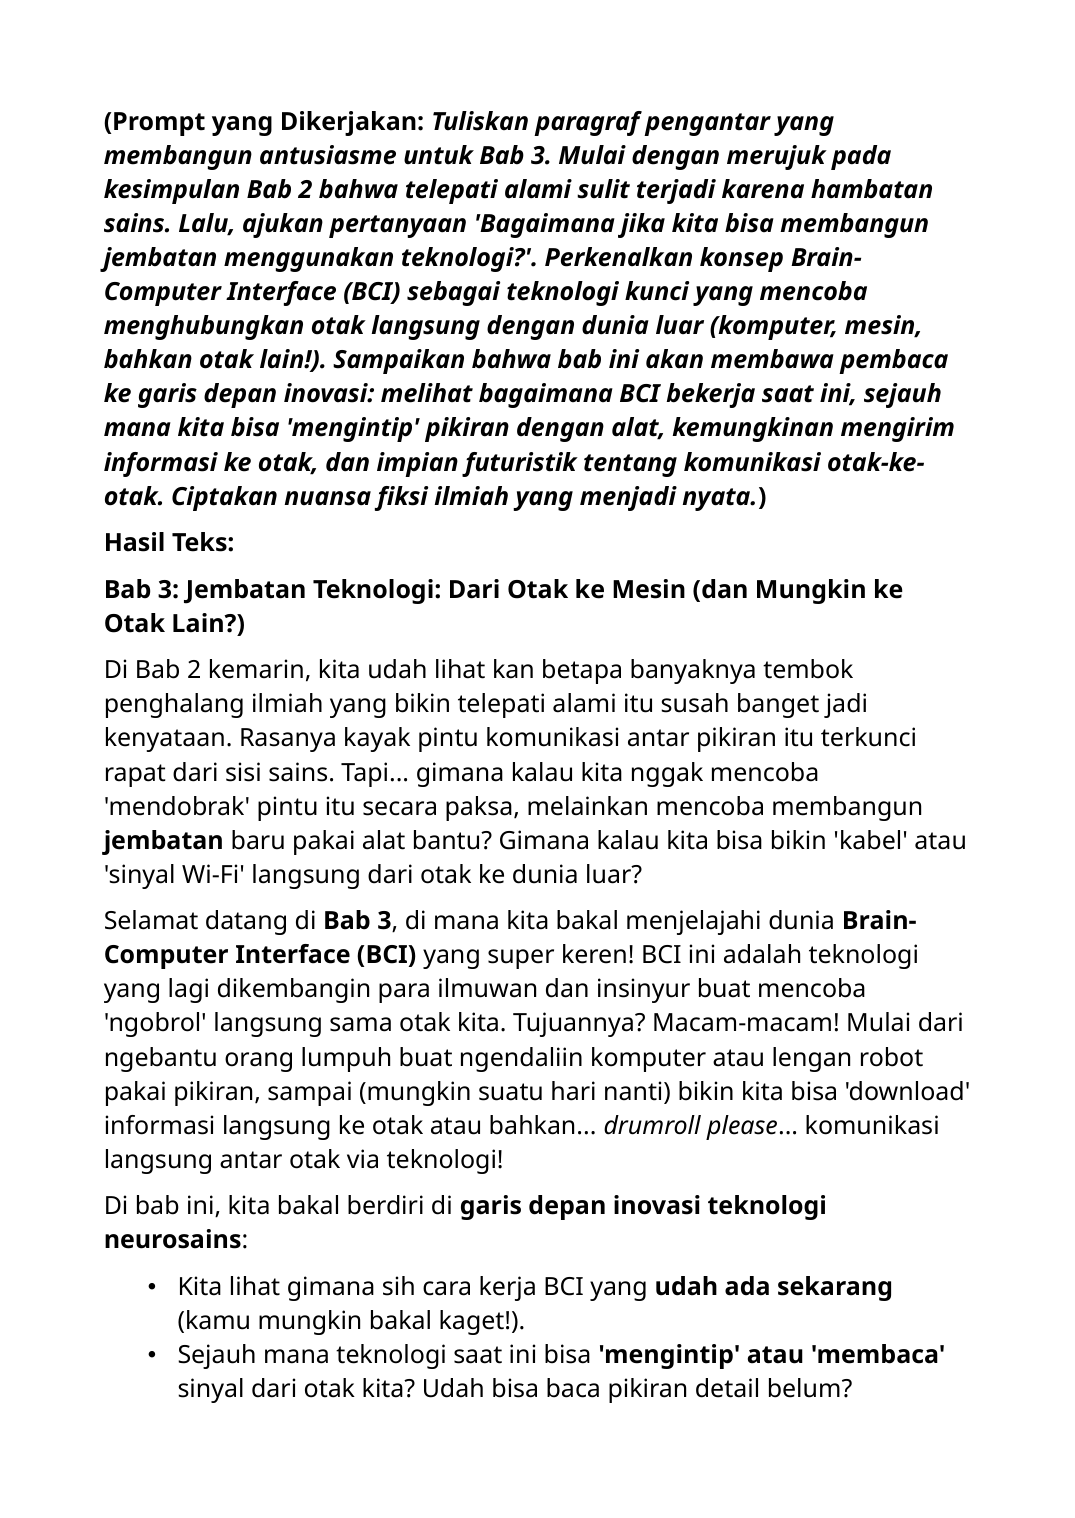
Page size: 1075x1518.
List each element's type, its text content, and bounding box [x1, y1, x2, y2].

list Kita lihat gimana sih cara kerja BCI yang udah ada sekarang (kamu mungkin bakal kaget!). [148, 1268, 971, 1337]
text Di Bab 2 kemarin, kita udah lihat kan betapa banyaknya tembok penghalang ilmiah yang bikin telepati alami itu susah banget jadi kenyataan. Rasanya kayak pintu komunikasi antar pikiran itu terkunci rapat dari sisi sains. Tapi... gimana kalau kita nggak mencoba 'mendobrak' pintu itu secara paksa, melainkan mencoba membangun jembatan baru pakai alat bantu? Gimana kalau kita bisa bikin 'kabel' atau 'sinyal Wi-Fi' langsung dari otak ke dunia luar? [103, 652, 971, 890]
text Di bab ini, kita bakal berdiri di garis depan inovasi teknologi neurosains: [103, 1188, 971, 1256]
list Sejauh mana teknologi saat ini bisa 'mengintip' atau 'membaca' sinyal dari otak kita? Udah bisa baca pikiran detail belum? [148, 1337, 971, 1405]
text (Prompt yang Dikerjakan: Tuliskan paragraf pengantar yang membangun antusiasme untuk Bab 3. Mulai dengan merujuk pada kesimpulan Bab 2 bahwa telepati alami sulit terjadi karena hambatan sains. Lalu, ajukan pertanyaan 'Bagaimana jika kita bisa membangun jembatan menggunakan teknologi?'. Perkenalkan konsep Brain-Computer Interface (BCI) sebagai teknologi kunci yang mencoba menghubungkan otak langsung dengan dunia luar (komputer, mesin, bahkan otak lain!). Sampaikan bahwa bab ini akan membawa pembaca ke garis depan inovasi: melihat bagaimana BCI bekerja saat ini, sejauh mana kita bisa 'mengintip' pikiran dengan alat, kemungkinan mengirim informasi ke otak, dan impian futuristik tentang komunikasi otak-ke-otak. Ciptakan nuansa fiksi ilmiah yang menjadi nyata.) [103, 103, 971, 512]
text Bab 3: Jembatan Teknologi: Dari Otak ke Mesin (dan Mungkin ke Otak Lain?) [103, 571, 971, 639]
text Hasil Teks: [103, 525, 971, 559]
text Selamat datang di Bab 3, di mana kita bakal menjelajahi dunia Brain-Computer Interface (BCI) yang super keren! BCI ini adalah teknologi yang lagi dikembangin para ilmuwan dan insinyur buat mencoba 'ngobrol' langsung sama otak kita. Tujuannya? Macam-macam! Mulai dari ngebantu orang lumpuh buat ngendaliin komputer atau lengan robot pakai pikiran, sampai (mungkin suatu hari nanti) bikin kita bisa 'download' informasi langsung ke otak atau bahkan... drumroll please... komunikasi langsung antar otak via teknologi! [103, 903, 971, 1175]
